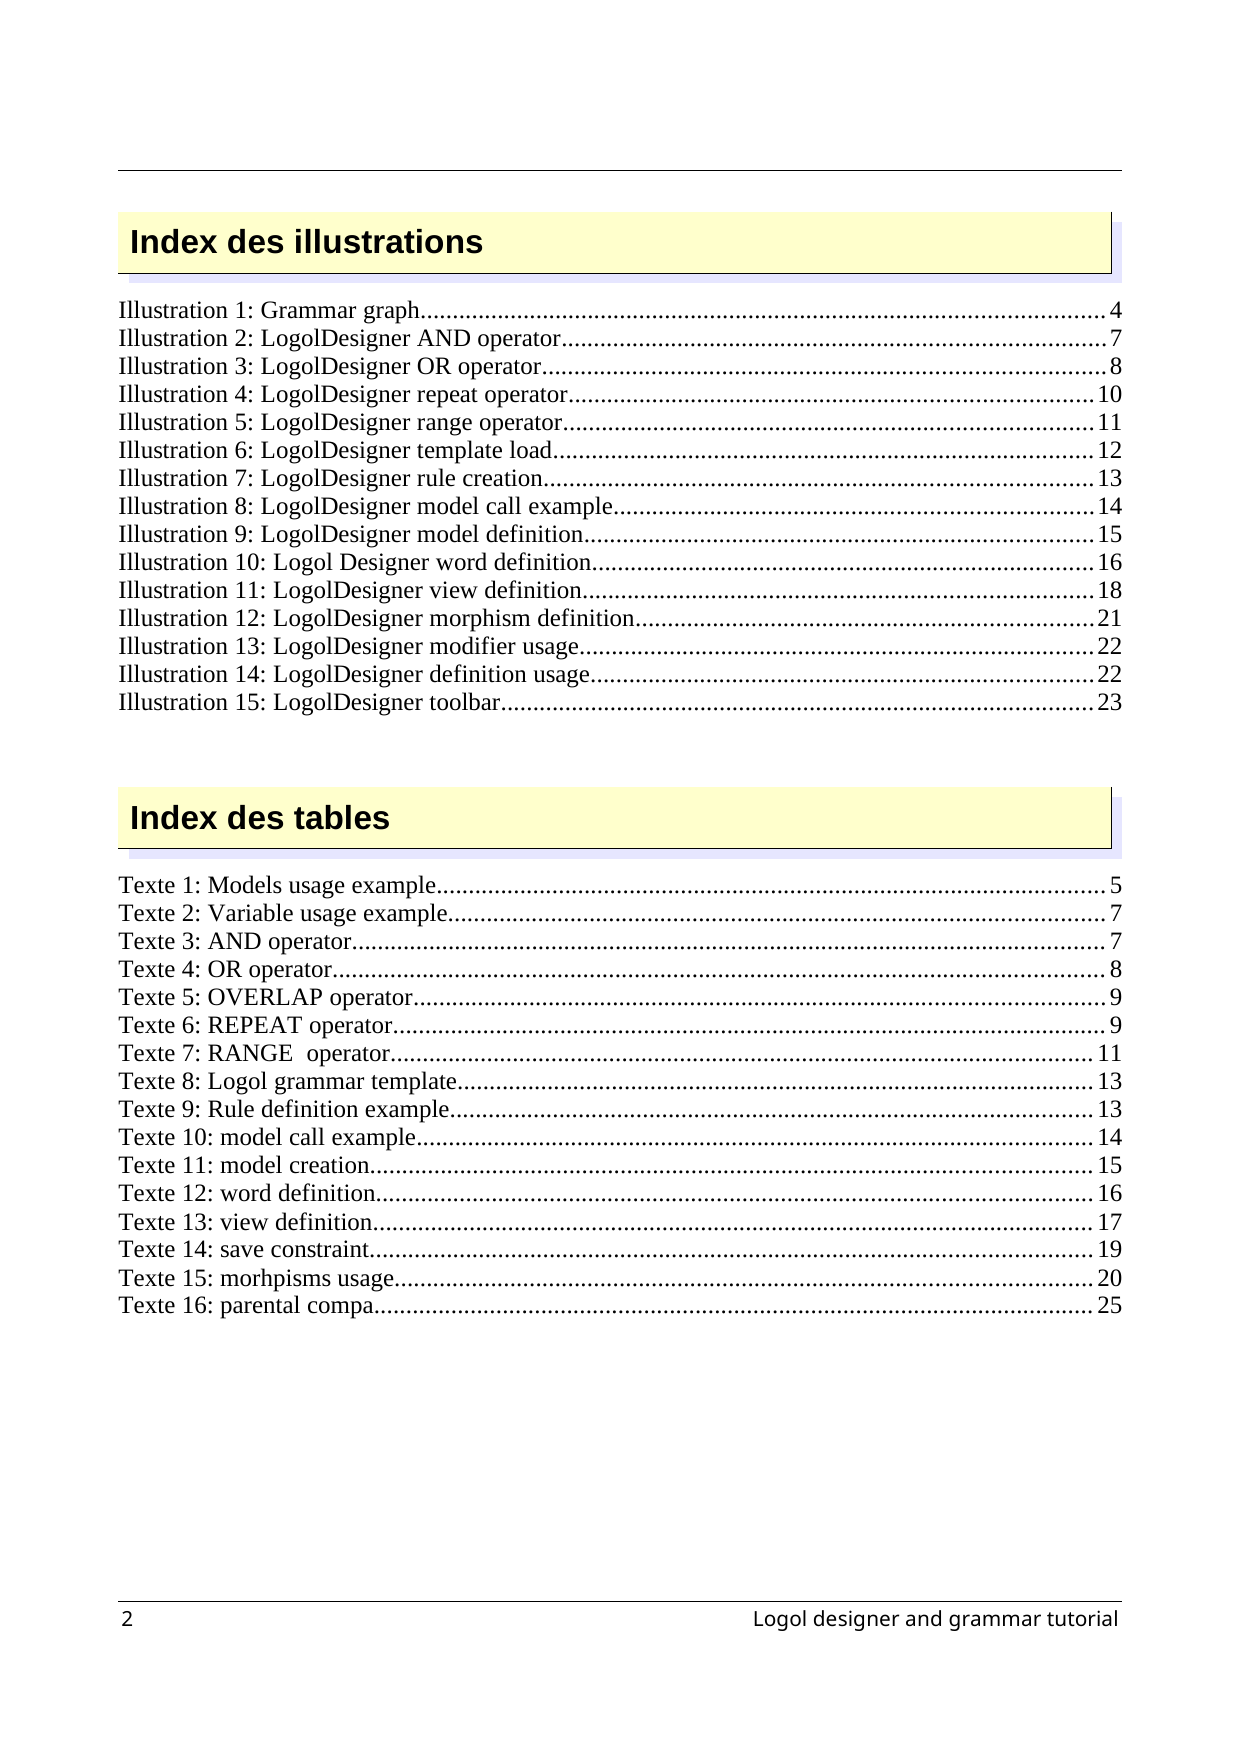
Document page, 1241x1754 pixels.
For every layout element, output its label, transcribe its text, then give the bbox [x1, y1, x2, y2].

text Illustration 3: LogolDesigner OR operator 8 [118, 352, 1122, 380]
text Texte 14: save constraint 19 [118, 1235, 1122, 1263]
text Texte 16: parental compa 25 [118, 1291, 1122, 1319]
text Texte 15: morhpisms usage 20 [118, 1263, 1122, 1291]
subtitle Index des illustrations [118, 212, 1111, 273]
text Texte 12: word definition 16 [118, 1179, 1122, 1207]
text Illustration 10: Logol Designer word definition 16 [118, 548, 1122, 576]
text Illustration 14: LogolDesigner definition usage 22 [118, 660, 1122, 688]
text Illustration 11: LogolDesigner view definition 18 [118, 576, 1122, 604]
text Texte 10: model call example 14 [118, 1123, 1122, 1151]
text Texte 6: REPEAT operator 9 [118, 1011, 1122, 1039]
text Illustration 6: LogolDesigner template load 12 [118, 436, 1122, 464]
text Texte 1: Models usage example 5 [118, 871, 1122, 899]
text Texte 4: OR operator 8 [118, 955, 1122, 983]
text Texte 7: RANGE operator 11 [118, 1039, 1122, 1067]
text Illustration 7: LogolDesigner rule creation 13 [118, 464, 1122, 492]
text Illustration 8: LogolDesigner model call example 14 [118, 492, 1122, 520]
subtitle Index des tables [118, 787, 1111, 848]
text Illustration 5: LogolDesigner range operator 11 [118, 408, 1122, 436]
text Illustration 1: Grammar graph 4 [118, 296, 1122, 324]
text Texte 2: Variable usage example 7 [118, 899, 1122, 927]
text Texte 3: AND operator 7 [118, 927, 1122, 955]
text Illustration 9: LogolDesigner model definition 15 [118, 520, 1122, 548]
text Texte 9: Rule definition example 13 [118, 1095, 1122, 1123]
text Texte 11: model creation 15 [118, 1151, 1122, 1179]
text Texte 5: OVERLAP operator 9 [118, 983, 1122, 1011]
text Illustration 13: LogolDesigner modifier usage 22 [118, 632, 1122, 660]
text Texte 13: view definition 17 [118, 1207, 1122, 1235]
text Illustration 15: LogolDesigner toolbar 23 [118, 688, 1122, 716]
text Illustration 4: LogolDesigner repeat operator 10 [118, 380, 1122, 408]
text Texte 8: Logol grammar template 13 [118, 1067, 1122, 1095]
text Illustration 12: LogolDesigner morphism definition 21 [118, 604, 1122, 632]
text Illustration 2: LogolDesigner AND operator 7 [118, 324, 1122, 352]
